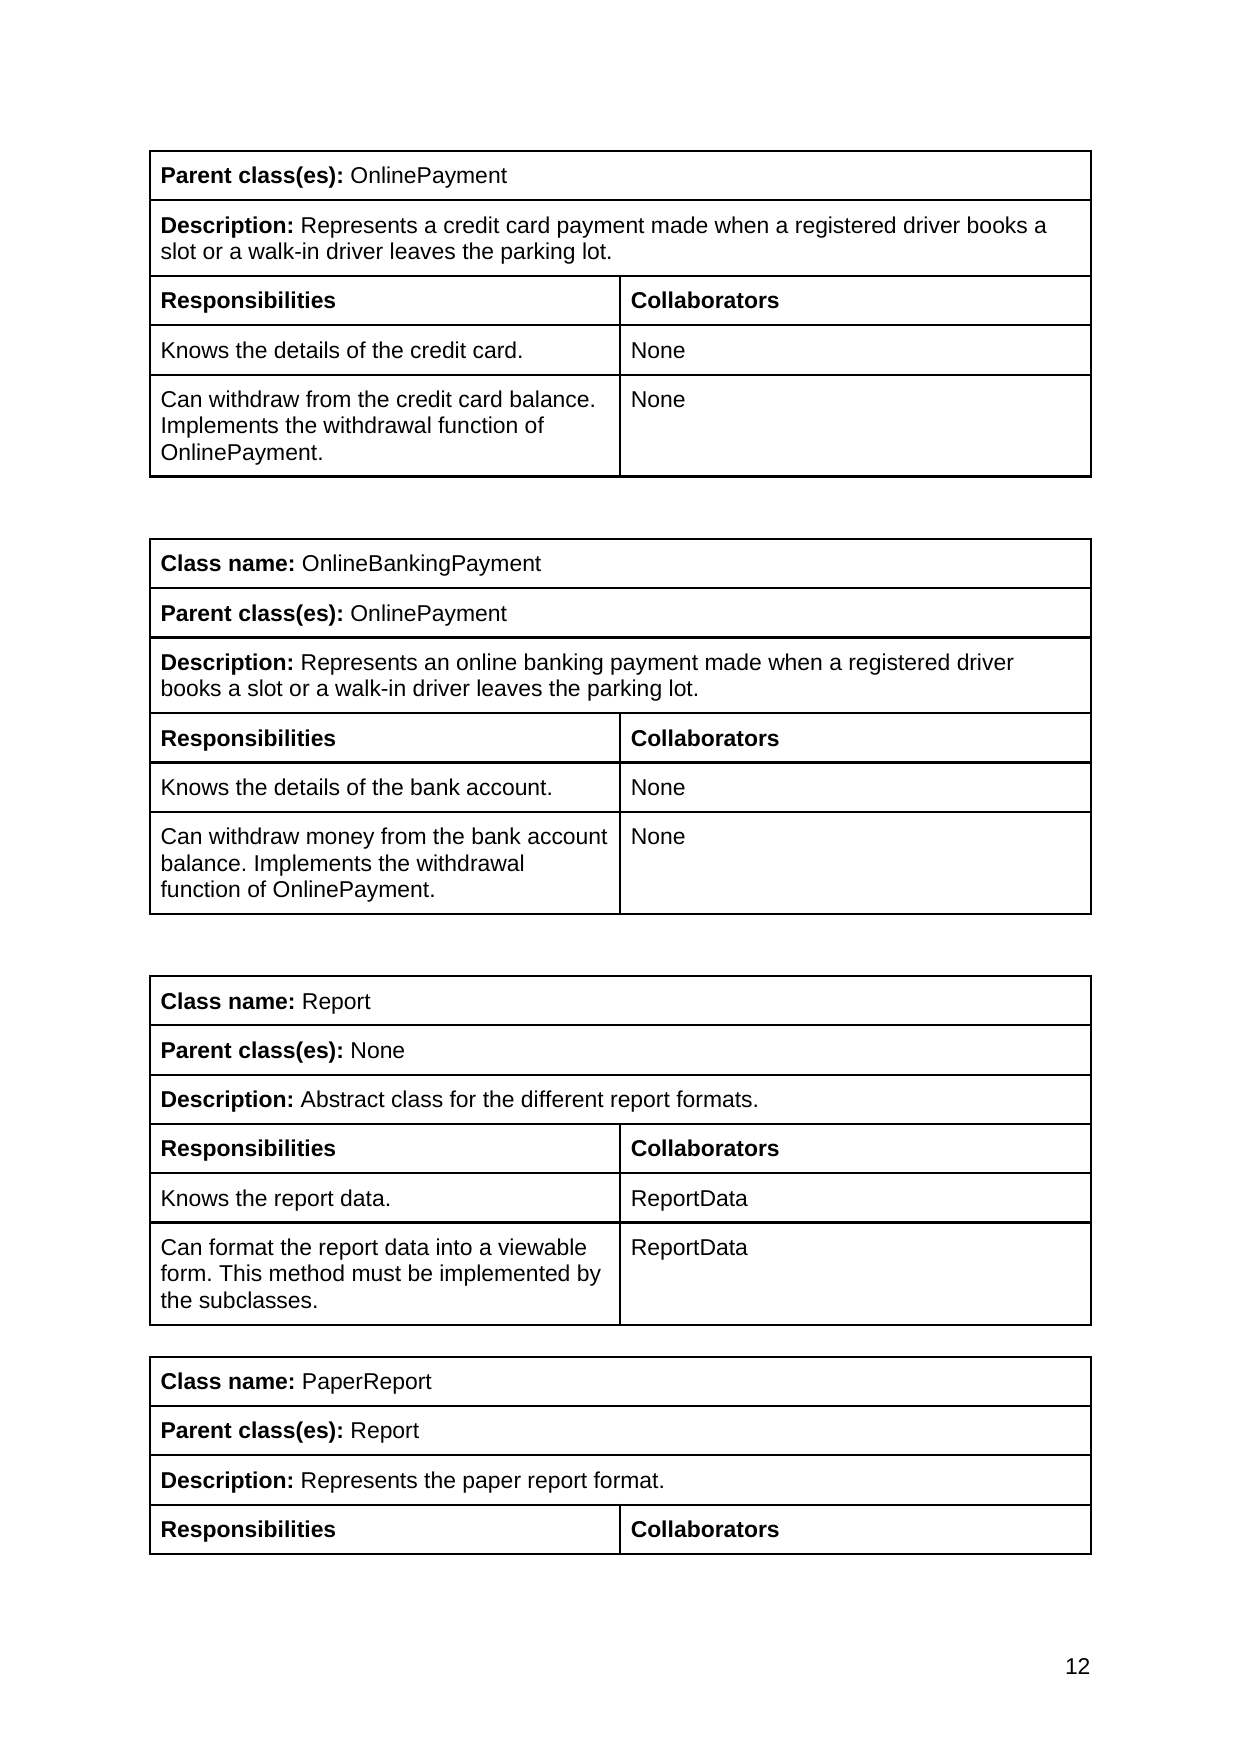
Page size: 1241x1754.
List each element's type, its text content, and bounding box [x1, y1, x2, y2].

table_cell Can withdraw money from the bank account balance. Implements the withdrawal function of OnlinePayment. [151, 813, 619, 913]
table_cell Collaborators [621, 277, 1090, 324]
table_cell Collaborators [621, 714, 1090, 761]
table_cell Collaborators [621, 1125, 1090, 1172]
table_cell Responsibilities [151, 1125, 619, 1172]
table_cell Responsibilities [151, 277, 619, 324]
table_cell Knows the details of the bank account. [151, 764, 619, 811]
table_cell Description: Represents a credit card payment made when a registered driver books a slot or a walk-in driver leaves the parking lot. [151, 201, 1090, 275]
table_cell Responsibilities [151, 1506, 619, 1553]
table_cell Parent class(es): Report [151, 1407, 1090, 1454]
table_cell Description: Represents an online banking payment made when a registered driver books a slot or a walk-in driver leaves the parking lot. [151, 639, 1090, 712]
table_cell None [621, 326, 1090, 373]
table_cell Collaborators [621, 1506, 1090, 1553]
table_header Class name: OnlineBankingPayment [151, 540, 1090, 587]
table_header Class name: Report [151, 977, 1090, 1024]
table_cell ReportData [621, 1174, 1090, 1221]
table_cell None [621, 813, 1090, 913]
table_cell Knows the report data. [151, 1174, 619, 1221]
table_cell Parent class(es): OnlinePayment [151, 152, 1090, 199]
table_cell Responsibilities [151, 714, 619, 761]
table_cell ReportData [621, 1224, 1090, 1323]
table_cell Parent class(es): OnlinePayment [151, 589, 1090, 636]
table_cell Description: Abstract class for the different report formats. [151, 1076, 1090, 1123]
table_cell Can format the report data into a viewable form. This method must be implemented by the subclasses. [151, 1224, 619, 1323]
table_header Class name: PaperReport [151, 1358, 1090, 1405]
table_cell Knows the details of the credit card. [151, 326, 619, 373]
table_cell Can withdraw from the credit card balance. Implements the withdrawal function of OnlinePayment. [151, 376, 619, 475]
table_cell Description: Represents the paper report format. [151, 1456, 1090, 1503]
table_cell None [621, 376, 1090, 475]
table_cell Parent class(es): None [151, 1026, 1090, 1074]
table_cell None [621, 764, 1090, 811]
